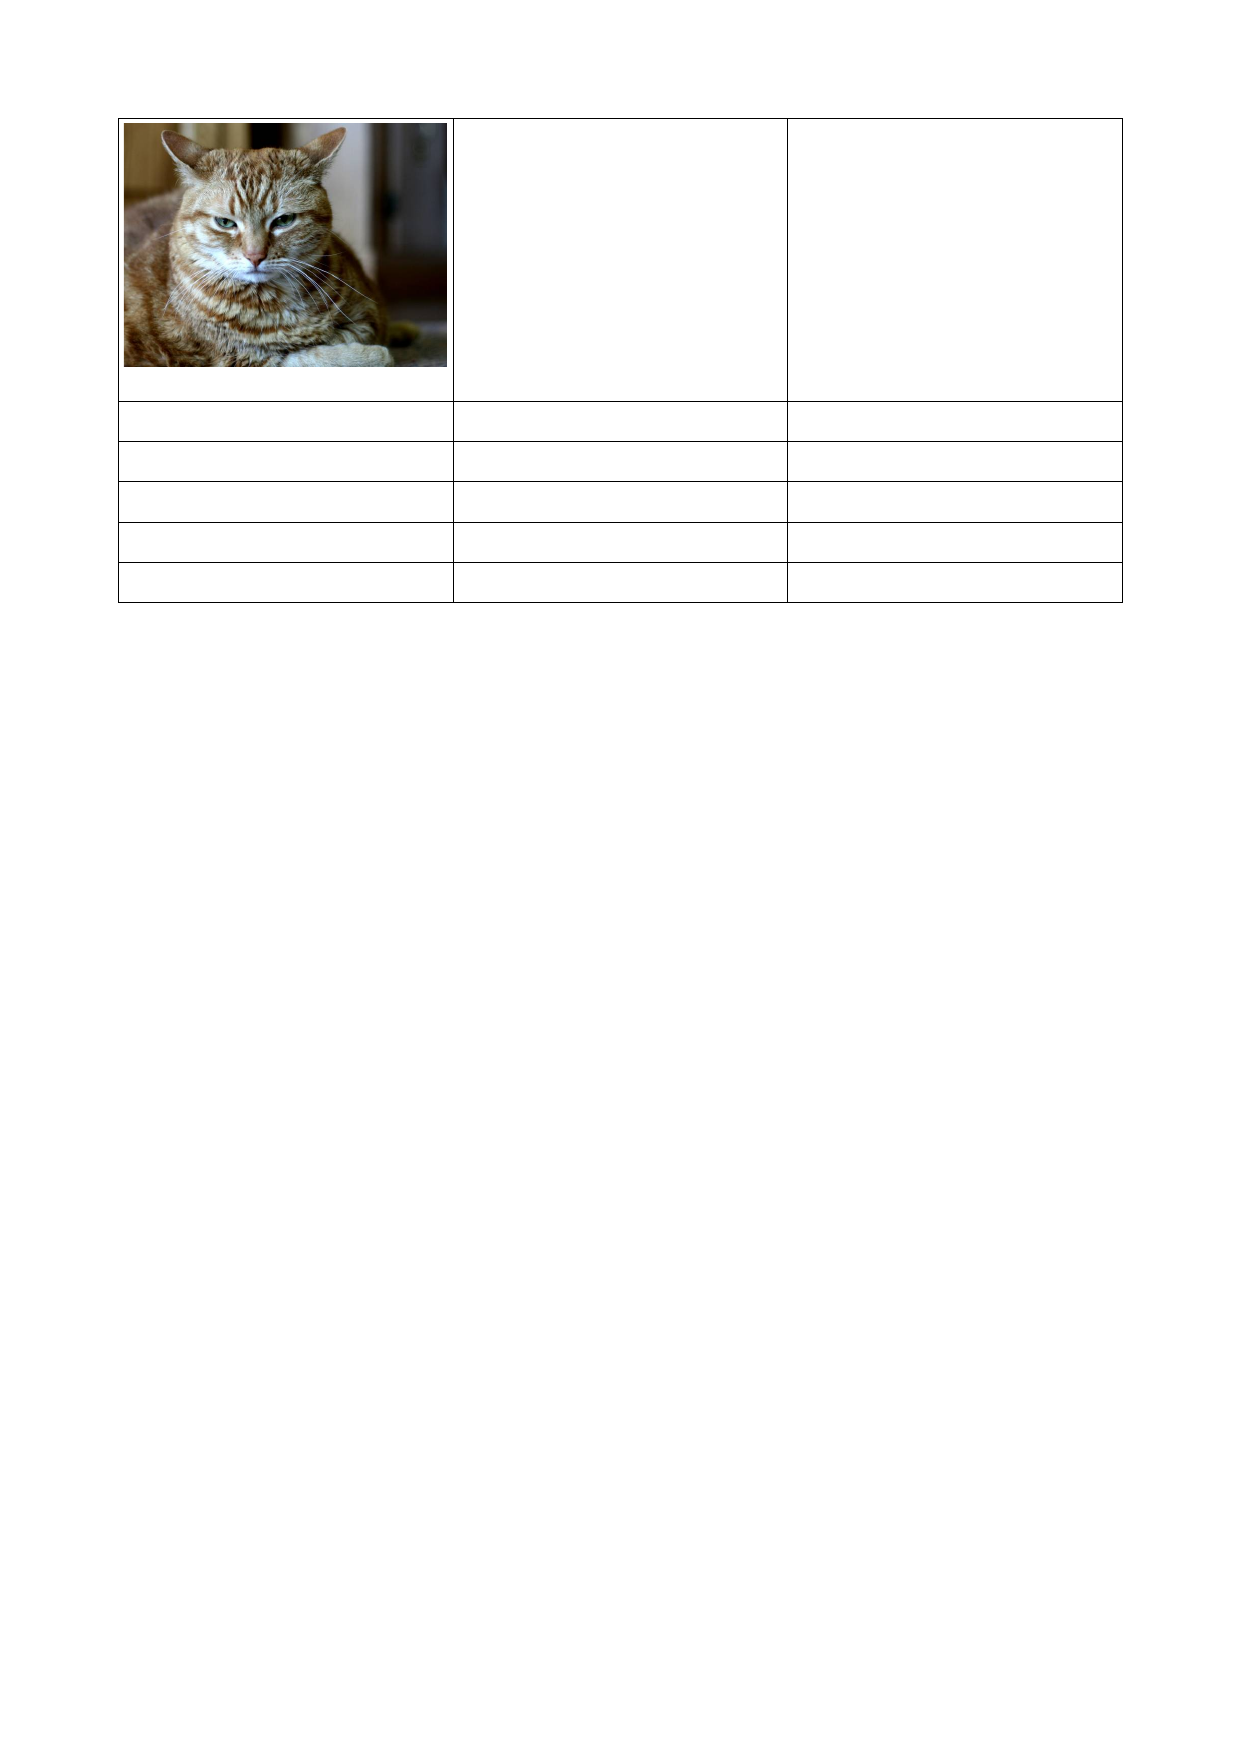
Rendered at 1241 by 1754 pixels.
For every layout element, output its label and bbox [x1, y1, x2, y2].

table_cell [454, 563, 787, 602]
table_cell [788, 563, 1122, 602]
table_cell [119, 402, 453, 441]
table_cell [454, 523, 787, 562]
table_cell [119, 442, 453, 481]
table_header [454, 119, 787, 401]
table_cell [119, 563, 453, 602]
table_cell [454, 482, 787, 522]
table_cell [119, 523, 453, 562]
picture [123, 123, 447, 367]
table_cell [788, 402, 1122, 441]
table_cell [788, 442, 1122, 481]
table_cell [454, 442, 787, 481]
table_header [119, 119, 453, 401]
table_cell [788, 523, 1122, 562]
table_cell [454, 402, 787, 441]
table_cell [788, 482, 1122, 522]
table_cell [119, 482, 453, 522]
table_header [788, 119, 1122, 401]
